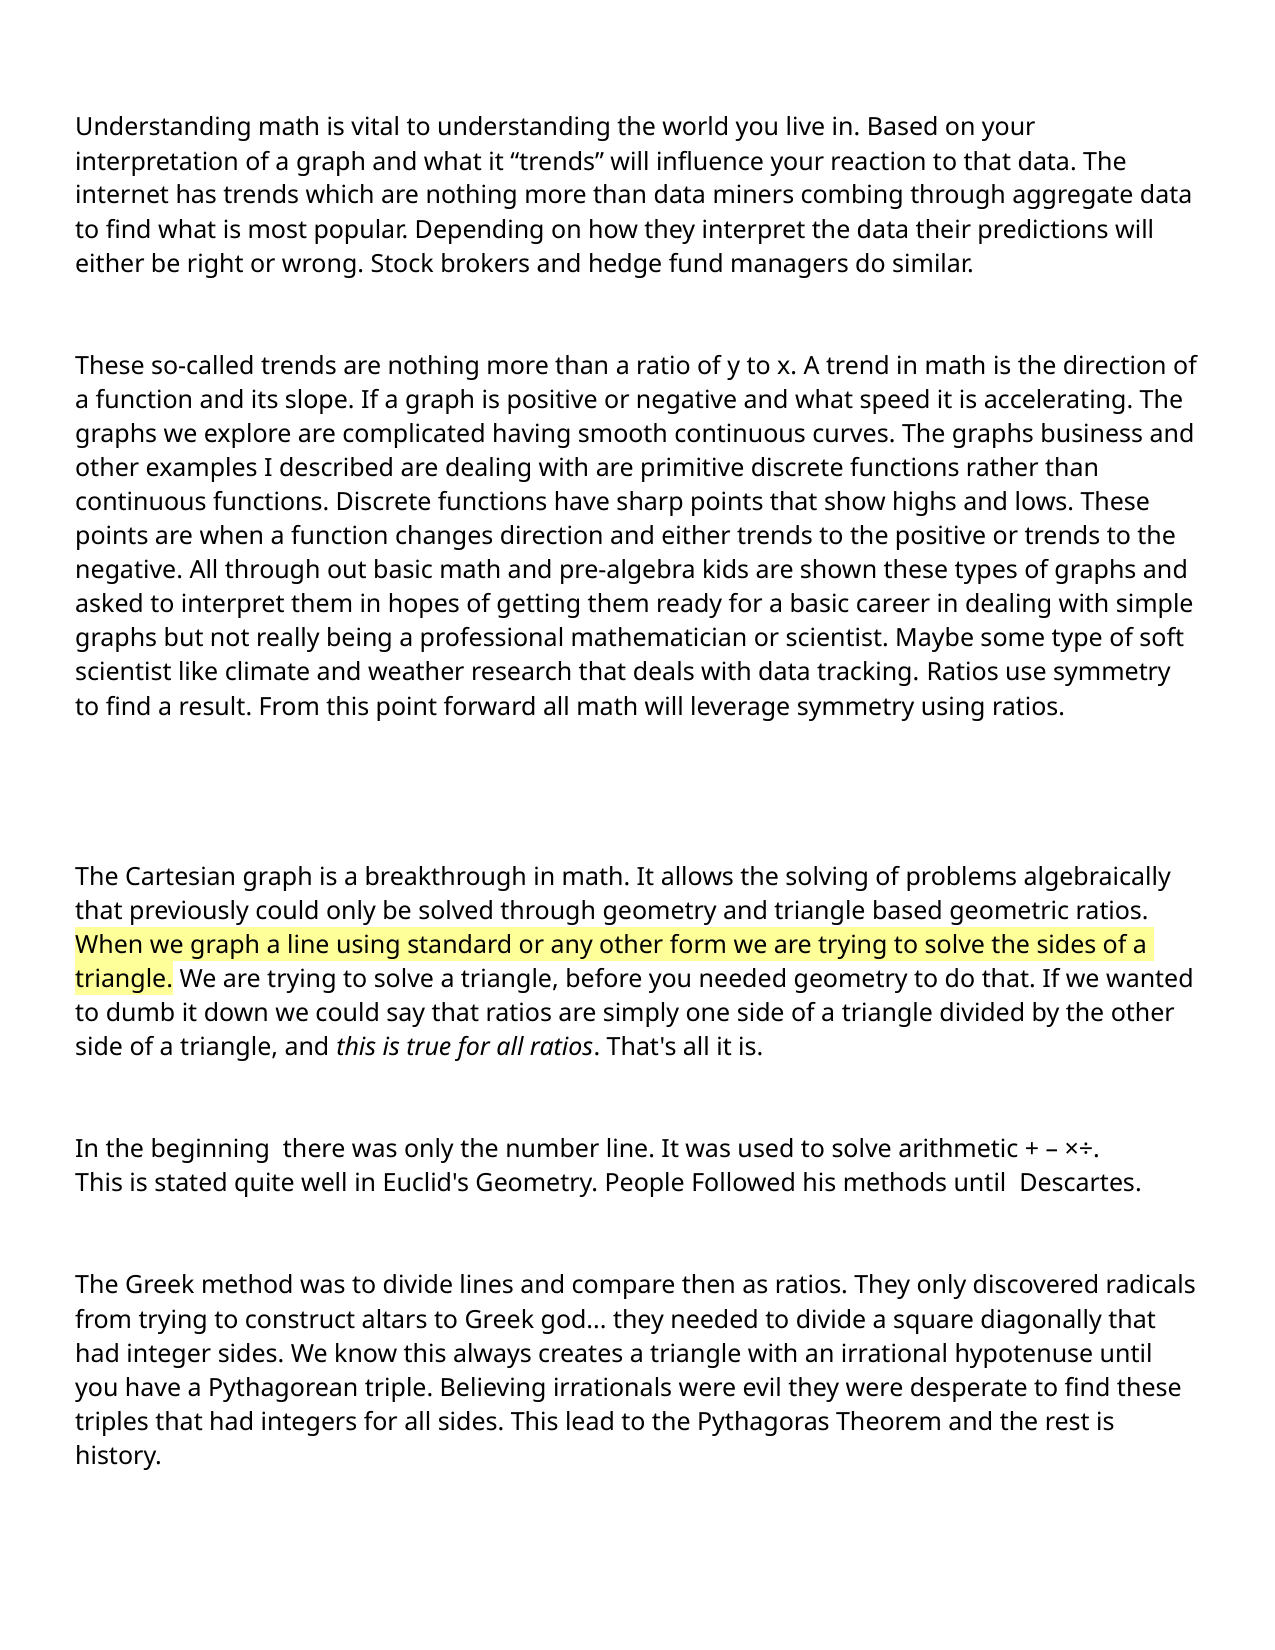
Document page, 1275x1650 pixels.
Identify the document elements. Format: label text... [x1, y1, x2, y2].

text Understanding math is vital to understanding the world you live in. Based on your interpretation of a graph and what it “trends” will influence your reaction to that data. The internet has trends which are nothing more than data miners combing through aggregate data to find what is most popular. Depending on how they interpret the data their predictions will either be right or wrong. Stock brokers and hedge fund managers do similar. [75, 109, 1200, 279]
text The Cartesian graph is a breakthrough in math. It allows the solving of problems algebraically that previously could only be solved through geometry and triangle based geometric ratios. When we graph a line using standard or any other form we are trying to solve the sides of a triangle. We are trying to solve a triangle, before you needed geometry to do that. If we wanted to dumb it down we could say that ratios are simply one side of a triangle divided by the other side of a triangle, and this is true for all ratios. That's all it is. [75, 858, 1200, 1063]
text The Greek method was to divide lines and compare then as ratios. They only discovered radicals from trying to construct altars to Greek god... they needed to divide a square diagonally that had integer sides. We know this always creates a triangle with an irrational hypotenuse until you have a Pythagorean triple. Believing irrationals were evil they were desperate to find these triples that had integers for all sides. This lead to the Pythagoras Theorem and the rest is history. [75, 1267, 1200, 1472]
text In the beginning there was only the number line. It was used to solve arithmetic + – ×÷. [75, 1131, 1200, 1165]
text This is stated quite well in Euclid's Geometry. People Followed his methods until Descartes. [75, 1165, 1200, 1199]
text These so-called trends are nothing more than a ratio of y to x. A trend in math is the direction of a function and its slope. If a graph is positive or negative and what speed it is accelerating. The graphs we explore are complicated having smooth continuous curves. The graphs business and other examples I described are dealing with are primitive discrete functions rather than continuous functions. Discrete functions have sharp points that show highs and lows. These points are when a function changes direction and either trends to the positive or trends to the negative. All through out basic math and pre-algebra kids are shown these types of graphs and asked to interpret them in hopes of getting them ready for a basic career in dealing with simple graphs but not really being a professional mathematician or scientist. Maybe some type of soft scientist like climate and weather research that deals with data tracking. Ratios use symmetry to find a result. From this point forward all math will leverage symmetry using ratios. [75, 347, 1200, 722]
